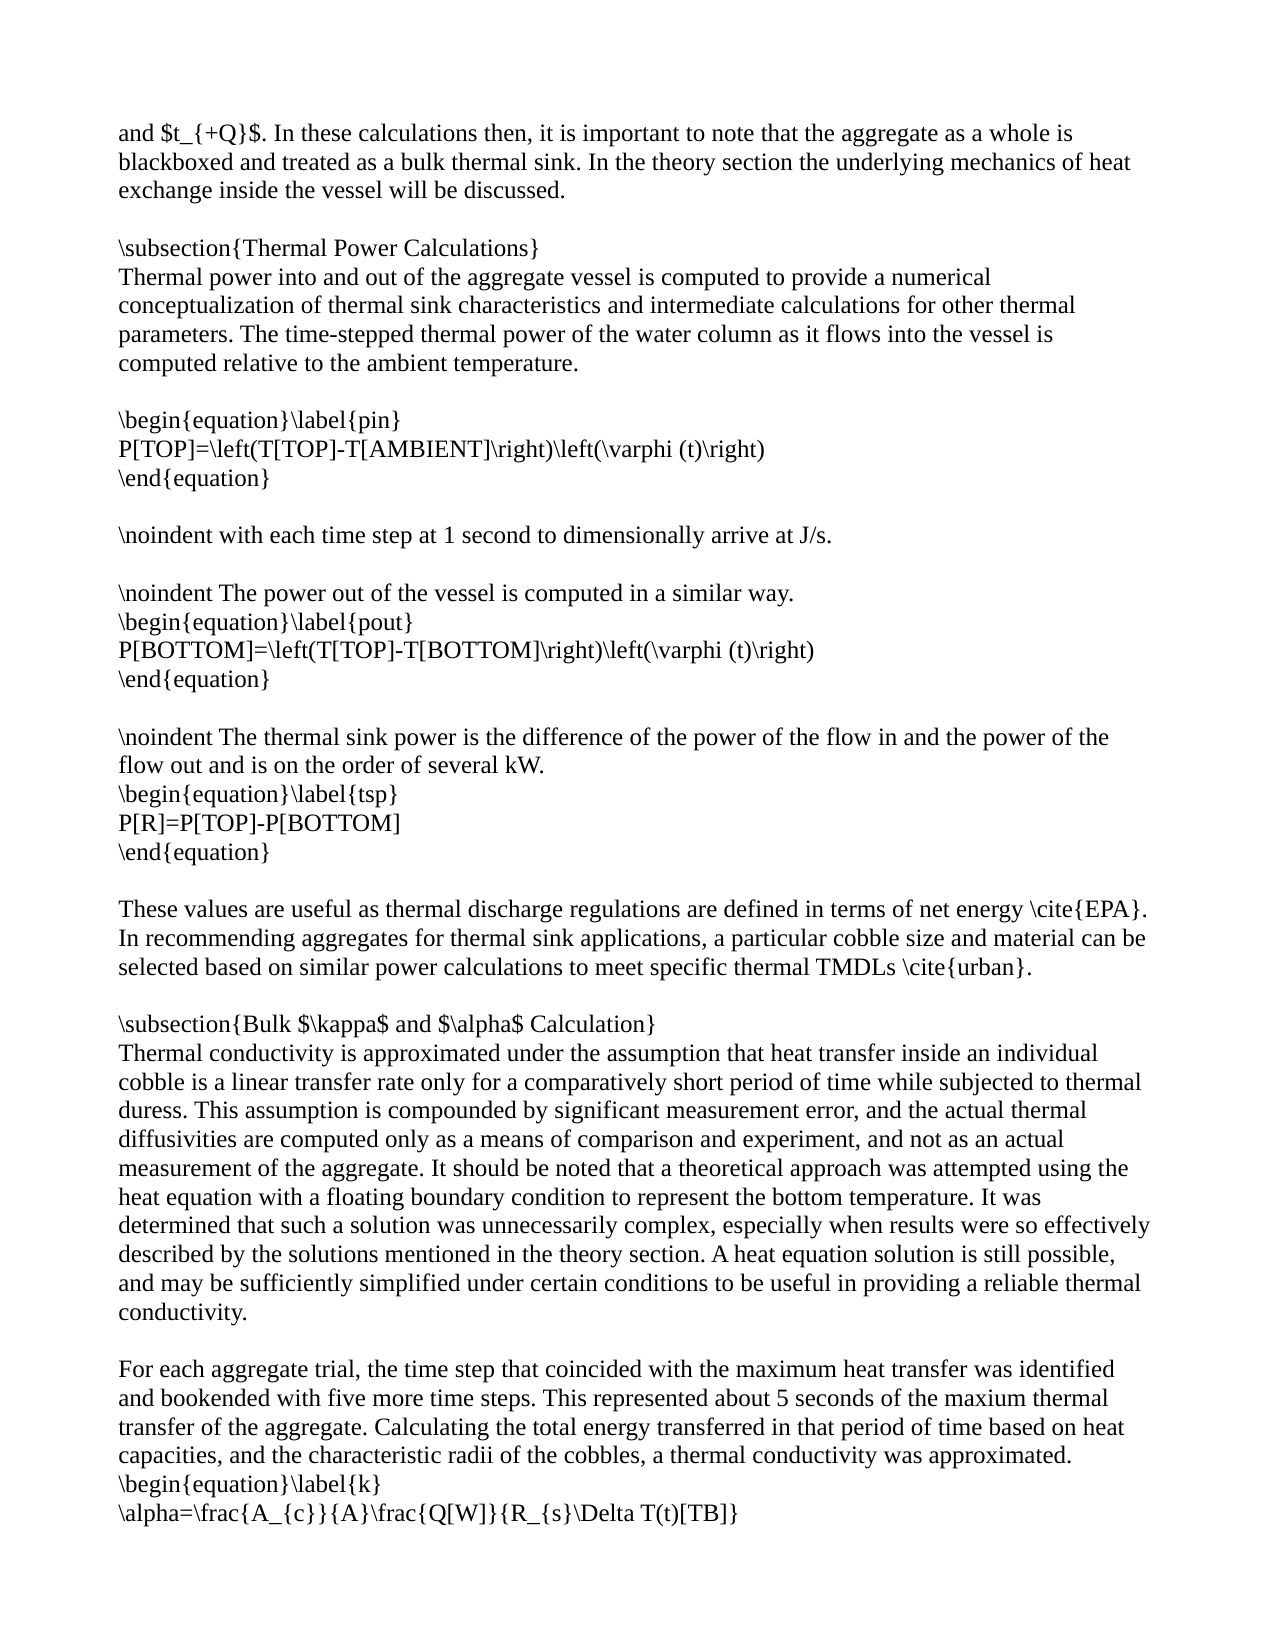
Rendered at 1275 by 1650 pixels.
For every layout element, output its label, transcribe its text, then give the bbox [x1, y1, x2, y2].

text and $t_{+Q}$. In these calculations then, it is important to note that the aggregate as a whole is blackboxed and treated as a bulk thermal sink. In the theory section the underlying mechanics of heat exchange inside the vessel will be discussed. [118, 118, 1157, 204]
text \noindent The thermal sink power is the difference of the power of the flow in and the power of the flow out and is on the order of several kW. [118, 722, 1157, 779]
text \begin{equation}\label{k} [118, 1469, 1157, 1498]
text \noindent with each time step at 1 second to dimensionally arrive at J/s. [118, 521, 1157, 549]
text \subsection{Thermal Power Calculations} [118, 233, 1157, 262]
text \begin{equation}\label{pin} [118, 406, 1157, 434]
text \noindent The power out of the vessel is computed in a similar way. [118, 578, 1157, 607]
text P[BOTTOM]=\left(T[TOP]-T[BOTTOM]\right)\left(\varphi (t)\right) [118, 636, 1157, 664]
text \begin{equation}\label{pout} [118, 607, 1157, 636]
text \end{equation} [118, 463, 1157, 492]
text \begin{equation}\label{tsp} [118, 779, 1157, 808]
text These values are useful as thermal discharge regulations are defined in terms of net energy \cite{EPA}. In recommending aggregates for thermal sink applications, a particular cobble size and material can be selected based on similar power calculations to meet specific thermal TMDLs \cite{urban}. [118, 894, 1157, 981]
text Thermal power into and out of the aggregate vessel is computed to provide a numerical conceptualization of thermal sink characteristics and intermediate calculations for other thermal parameters. The time-stepped thermal power of the water column as it flows into the vessel is computed relative to the ambient temperature. [118, 262, 1157, 377]
text \end{equation} [118, 837, 1157, 866]
text For each aggregate trial, the time step that coincided with the maximum heat transfer was identified and bookended with five more time steps. This represented about 5 seconds of the maxium thermal transfer of the aggregate. Calculating the total energy transferred in that period of time based on heat capacities, and the characteristic radii of the cobbles, a thermal conductivity was approximated. [118, 1354, 1157, 1469]
text \subsection{Bulk $\kappa$ and $\alpha$ Calculation} [118, 1009, 1157, 1038]
text \end{equation} [118, 664, 1157, 693]
text \alpha=\frac{A_{c}}{A}\frac{Q[W]}{R_{s}\Delta T(t)[TB]} [118, 1498, 1157, 1527]
text Thermal conductivity is approximated under the assumption that heat transfer inside an individual cobble is a linear transfer rate only for a comparatively short period of time while subjected to thermal duress. This assumption is compounded by significant measurement error, and the actual thermal diffusivities are computed only as a means of comparison and experiment, and not as an actual measurement of the aggregate. It should be noted that a theoretical approach was attempted using the heat equation with a floating boundary condition to represent the bottom temperature. It was determined that such a solution was unnecessarily complex, especially when results were so effectively described by the solutions mentioned in the theory section. A heat equation solution is still possible, and may be sufficiently simplified under certain conditions to be useful in providing a reliable thermal conductivity. [118, 1038, 1157, 1326]
text P[R]=P[TOP]-P[BOTTOM] [118, 808, 1157, 837]
text P[TOP]=\left(T[TOP]-T[AMBIENT]\right)\left(\varphi (t)\right) [118, 434, 1157, 463]
